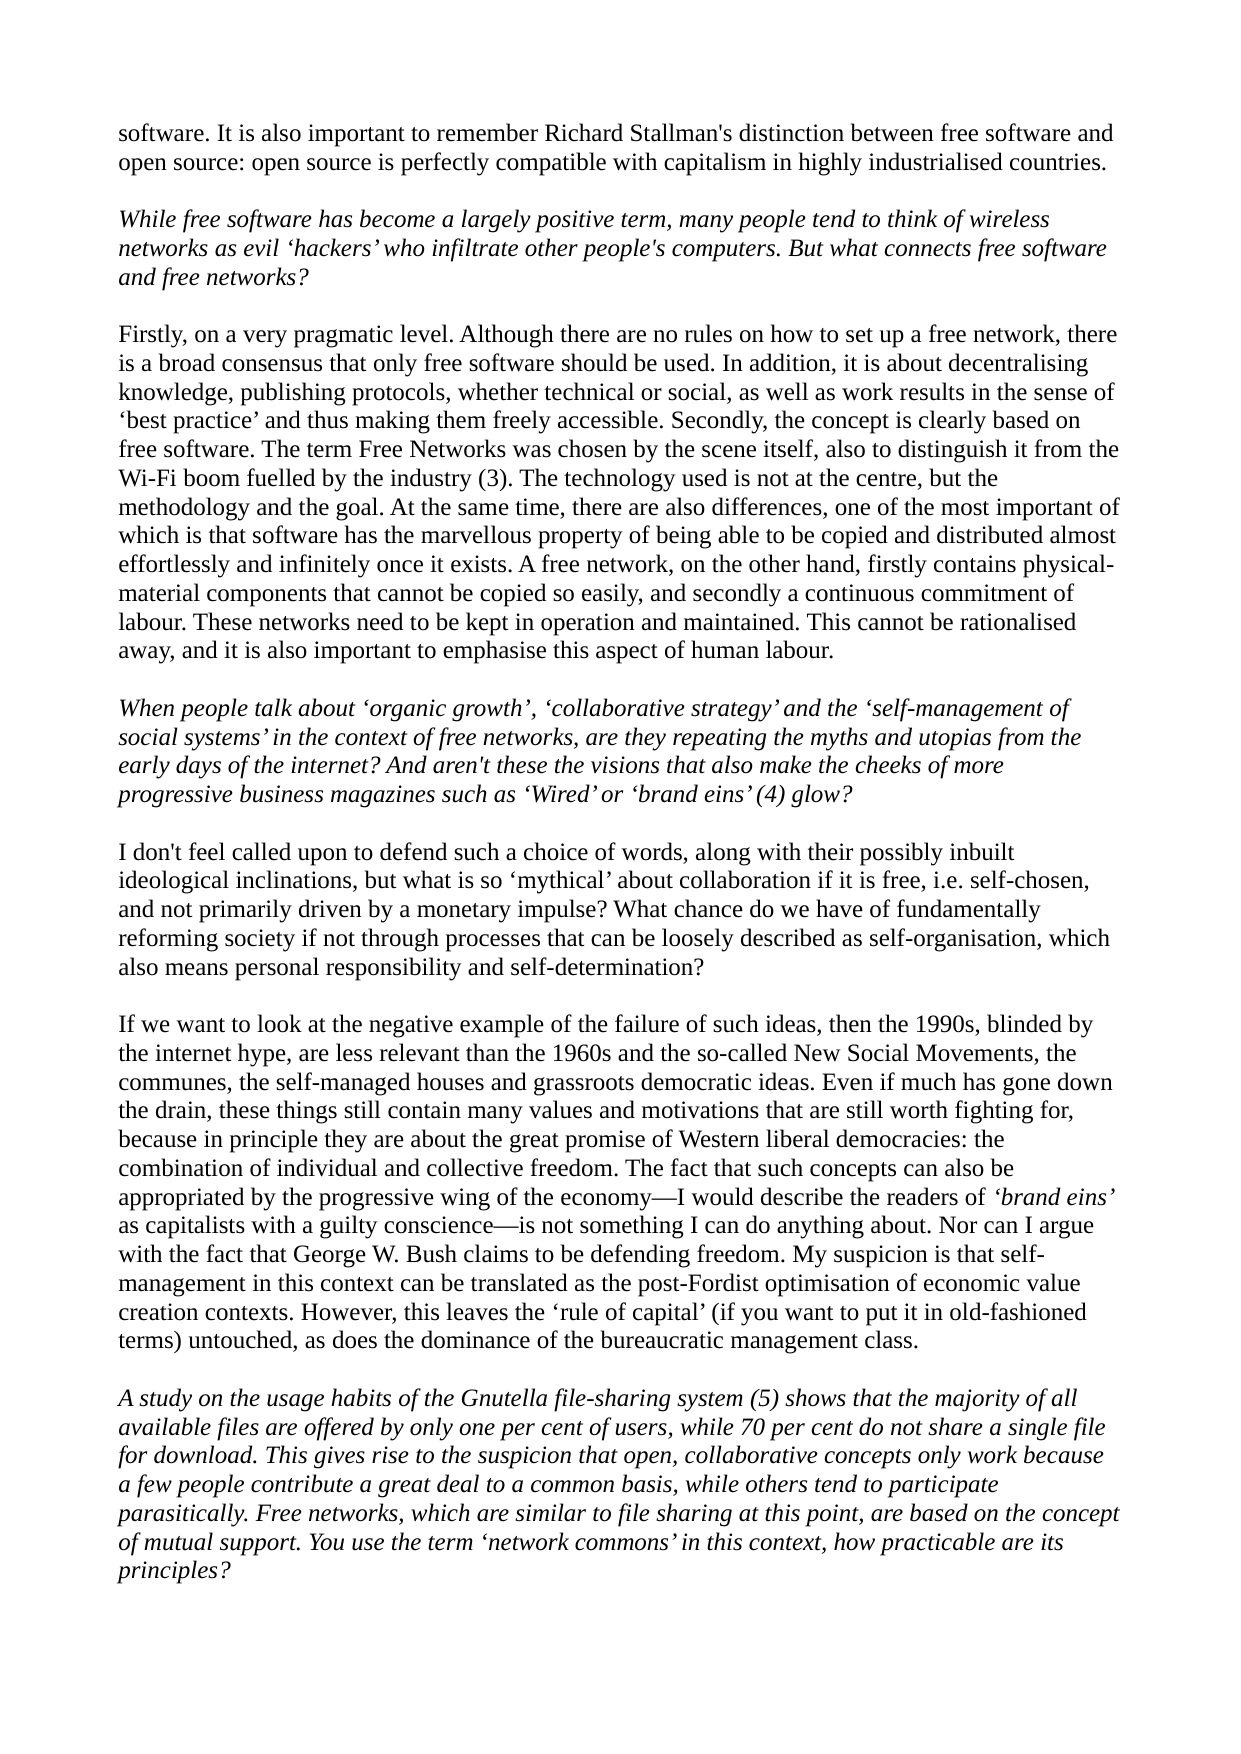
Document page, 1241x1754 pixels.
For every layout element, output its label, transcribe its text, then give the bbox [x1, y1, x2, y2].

text Firstly, on a very pragmatic level. Although there are no rules on how to set up a free network, there is a broad consensus that only free software should be used. In addition, it is about decentralising knowledge, publishing protocols, whether technical or social, as well as work results in the sense of ‘best practice’ and thus making them freely accessible. Secondly, the concept is clearly based on free software. The term Free Networks was chosen by the scene itself, also to distinguish it from the Wi-Fi boom fuelled by the industry (3). The technology used is not at the centre, but the methodology and the goal. At the same time, there are also differences, one of the most important of which is that software has the marvellous property of being able to be copied and distributed almost effortlessly and infinitely once it exists. A free network, on the other hand, firstly contains physical-material components that cannot be copied so easily, and secondly a continuous commitment of labour. These networks need to be kept in operation and maintained. This cannot be rationalised away, and it is also important to emphasise this aspect of human labour. [118, 319, 1122, 664]
text When people talk about ‘organic growth’, ‘collaborative strategy’ and the ‘self-management of social systems’ in the context of free networks, are they repeating the myths and utopias from the early days of the internet? And aren't these the visions that also make the cheeks of more progressive business magazines such as ‘Wired’ or ‘brand eins’ (4) glow? [118, 693, 1122, 808]
text A study on the usage habits of the Gnutella file-sharing system (5) shows that the majority of all available files are offered by only one per cent of users, while 70 per cent do not share a single file for download. This gives rise to the suspicion that open, collaborative concepts only work because a few people contribute a great deal to a common basis, while others tend to participate parasitically. Free networks, which are similar to file sharing at this point, are based on the concept of mutual support. You use the term ‘network commons’ in this context, how practicable are its principles? [118, 1383, 1122, 1584]
text I don't feel called upon to defend such a choice of words, along with their possibly inbuilt ideological inclinations, but what is so ‘mythical’ about collaboration if it is free, i.e. self-chosen, and not primarily driven by a monetary impulse? What chance do we have of fundamentally reforming society if not through processes that can be loosely described as self-organisation, which also means personal responsibility and self-determination? [118, 837, 1122, 981]
text software. It is also important to remember Richard Stallman's distinction between free software and open source: open source is perfectly compatible with capitalism in highly industrialised countries. [118, 118, 1122, 176]
text While free software has become a largely positive term, many people tend to think of wireless networks as evil ‘hackers’ who infiltrate other people's computers. But what connects free software and free networks? [118, 204, 1122, 291]
text If we want to look at the negative example of the failure of such ideas, then the 1990s, blinded by the internet hype, are less relevant than the 1960s and the so-called New Social Movements, the communes, the self-managed houses and grassroots democratic ideas. Even if much has gone down the drain, these things still contain many values and motivations that are still worth fighting for, because in principle they are about the great promise of Western liberal democracies: the combination of individual and collective freedom. The fact that such concepts can also be appropriated by the progressive wing of the economy—I would describe the readers of ‘brand eins’ as capitalists with a guilty conscience—is not something I can do anything about. Nor can I argue with the fact that George W. Bush claims to be defending freedom. My suspicion is that self-management in this context can be translated as the post-Fordist optimisation of economic value creation contexts. However, this leaves the ‘rule of capital’ (if you want to put it in old-fashioned terms) untouched, as does the dominance of the bureaucratic management class. [118, 1009, 1122, 1354]
